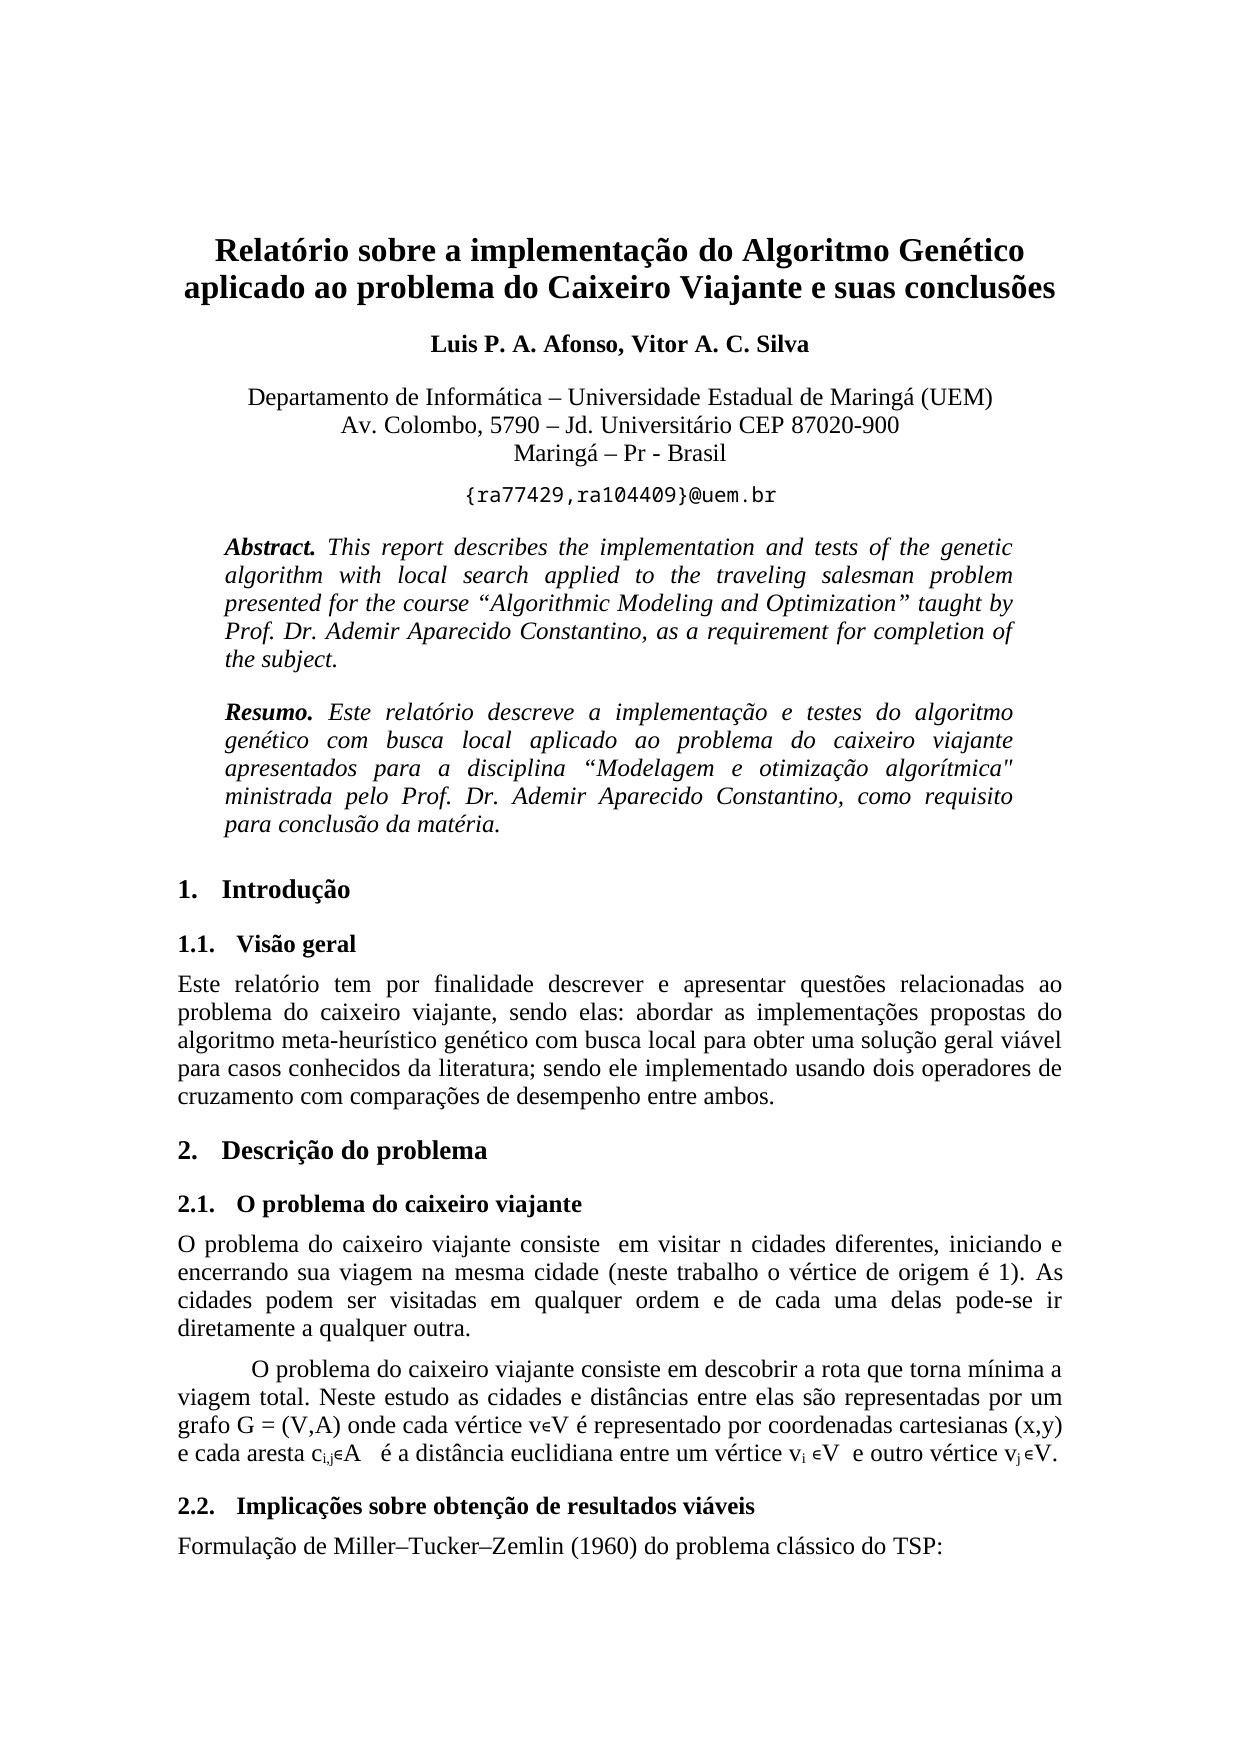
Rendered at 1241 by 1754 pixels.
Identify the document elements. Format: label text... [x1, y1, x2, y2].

title Descrição do problema [177, 1135, 1063, 1165]
text Maringá – Pr - Brasil [177, 439, 1063, 467]
text O problema do caixeiro viajante consiste em visitar n cidades diferentes, iniciando e encerrando sua viagem na mesma cidade (neste trabalho o vértice de origem é 1). As cidades podem ser visitadas em qualquer ordem e de cada uma delas pode-se ir diretamente a qualquer outra. [177, 1230, 1063, 1342]
title Relatório sobre a implementação do Algoritmo Genético aplicado ao problema do Caixeiro Viajante e suas conclusões [177, 231, 1063, 305]
title Introdução [177, 875, 1063, 905]
title Visão geral [177, 930, 1063, 958]
text {ra77429,ra104409}@uem.br [177, 479, 1063, 508]
text Av. Colombo, 5790 – Jd. Universitário CEP 87020-900 [177, 411, 1063, 439]
text Formulação de Miller–Tucker–Zemlin (1960) do problema clássico do TSP: [177, 1532, 1063, 1560]
text Abstract. This report describes the implementation and tests of the genetic algorithm with local search applied to the traveling salesman problem presented for the course “Algorithmic Modeling and Optimization” taught by Prof. Dr. Ademir Aparecido Constantino, as a requirement for completion of the subject. [224, 533, 1016, 673]
text Luis P. A. Afonso, Vitor A. C. Silva [177, 330, 1063, 358]
text Resumo. Este relatório descreve a implementação e testes do algoritmo genético com busca local aplicado ao problema do caixeiro viajante apresentados para a disciplina “Modelagem e otimização algorítmica" ministrada pelo Prof. Dr. Ademir Aparecido Constantino, como requisito para conclusão da matéria. [224, 698, 1016, 838]
title O problema do caixeiro viajante [177, 1190, 1063, 1218]
text Este relatório tem por finalidade descrever e apresentar questões relacionadas ao problema do caixeiro viajante, sendo elas: abordar as implementações propostas do algoritmo meta-heurístico genético com busca local para obter uma solução geral viável para casos conhecidos da literatura; sendo ele implementado usando dois operadores de cruzamento com comparações de desempenho entre ambos. [177, 970, 1063, 1110]
text Departamento de Informática – Universidade Estadual de Maringá (UEM) [177, 383, 1063, 411]
title Implicações sobre obtenção de resultados viáveis [177, 1492, 1063, 1520]
text O problema do caixeiro viajante consiste em descobrir a rota que torna mínima a viagem total. Neste estudo as cidades e distâncias entre elas são representadas por um grafo G = (V,A) onde cada vértice v∊V é representado por coordenadas cartesianas (x,y) e cada aresta ci,j∊A é a distância euclidiana entre um vértice vi ∊V e outro vértice vj ∊V. [177, 1355, 1063, 1467]
